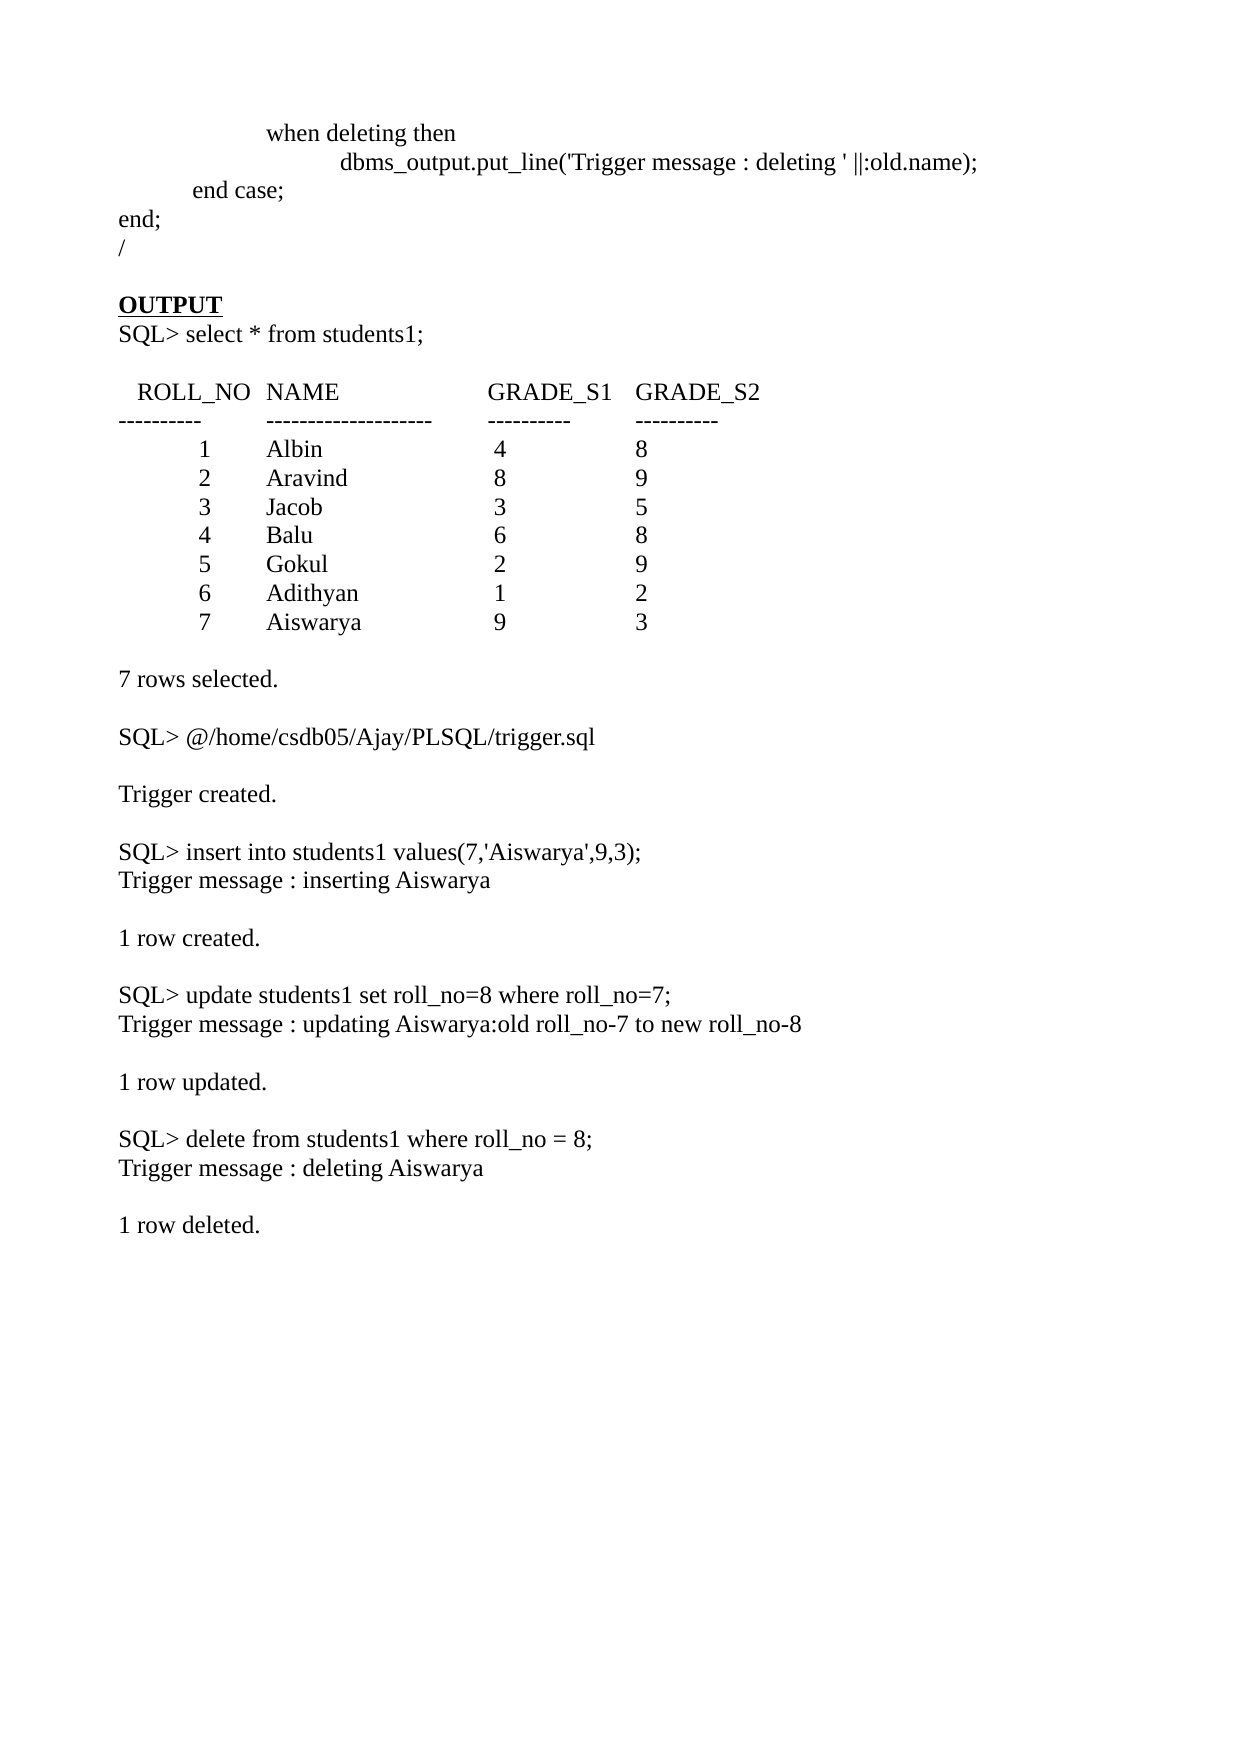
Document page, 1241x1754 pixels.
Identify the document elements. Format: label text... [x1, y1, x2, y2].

text 6 Adithyan 1 2 [118, 578, 1122, 607]
text ROLL_NO NAME GRADE_S1 GRADE_S2 [118, 377, 1122, 406]
text SQL> insert into students1 values(7,'Aiswarya',9,3); [118, 837, 1122, 866]
text end; [118, 204, 1122, 233]
text SQL> @/home/csdb05/Ajay/PLSQL/trigger.sql [118, 722, 1122, 751]
text dbms_output.put_line('Trigger message : deleting ' ||:old.name); [118, 147, 1122, 176]
text 4 Balu 6 8 [118, 521, 1122, 549]
text SQL> delete from students1 where roll_no = 8; [118, 1124, 1122, 1153]
text 7 rows selected. [118, 664, 1122, 693]
text 1 row updated. [118, 1067, 1122, 1096]
text 1 row created. [118, 923, 1122, 952]
text Trigger message : inserting Aiswarya [118, 866, 1122, 894]
text 2 Aravind 8 9 [118, 463, 1122, 492]
text / [118, 233, 1122, 262]
text OUTPUT [118, 291, 1122, 319]
text Trigger created. [118, 779, 1122, 808]
text end case; [118, 176, 1122, 204]
text 7 Aiswarya 9 3 [118, 607, 1122, 636]
text 5 Gokul 2 9 [118, 549, 1122, 578]
text ---------- -------------------- ---------- ---------- [118, 406, 1122, 434]
text when deleting then [118, 118, 1122, 147]
text Trigger message : deleting Aiswarya [118, 1153, 1122, 1182]
text SQL> update students1 set roll_no=8 where roll_no=7; [118, 981, 1122, 1009]
text SQL> select * from students1; [118, 319, 1122, 348]
text 1 Albin 4 8 [118, 434, 1122, 463]
text Trigger message : updating Aiswarya:old roll_no-7 to new roll_no-8 [118, 1009, 1122, 1038]
text 3 Jacob 3 5 [118, 492, 1122, 521]
text 1 row deleted. [118, 1211, 1122, 1239]
